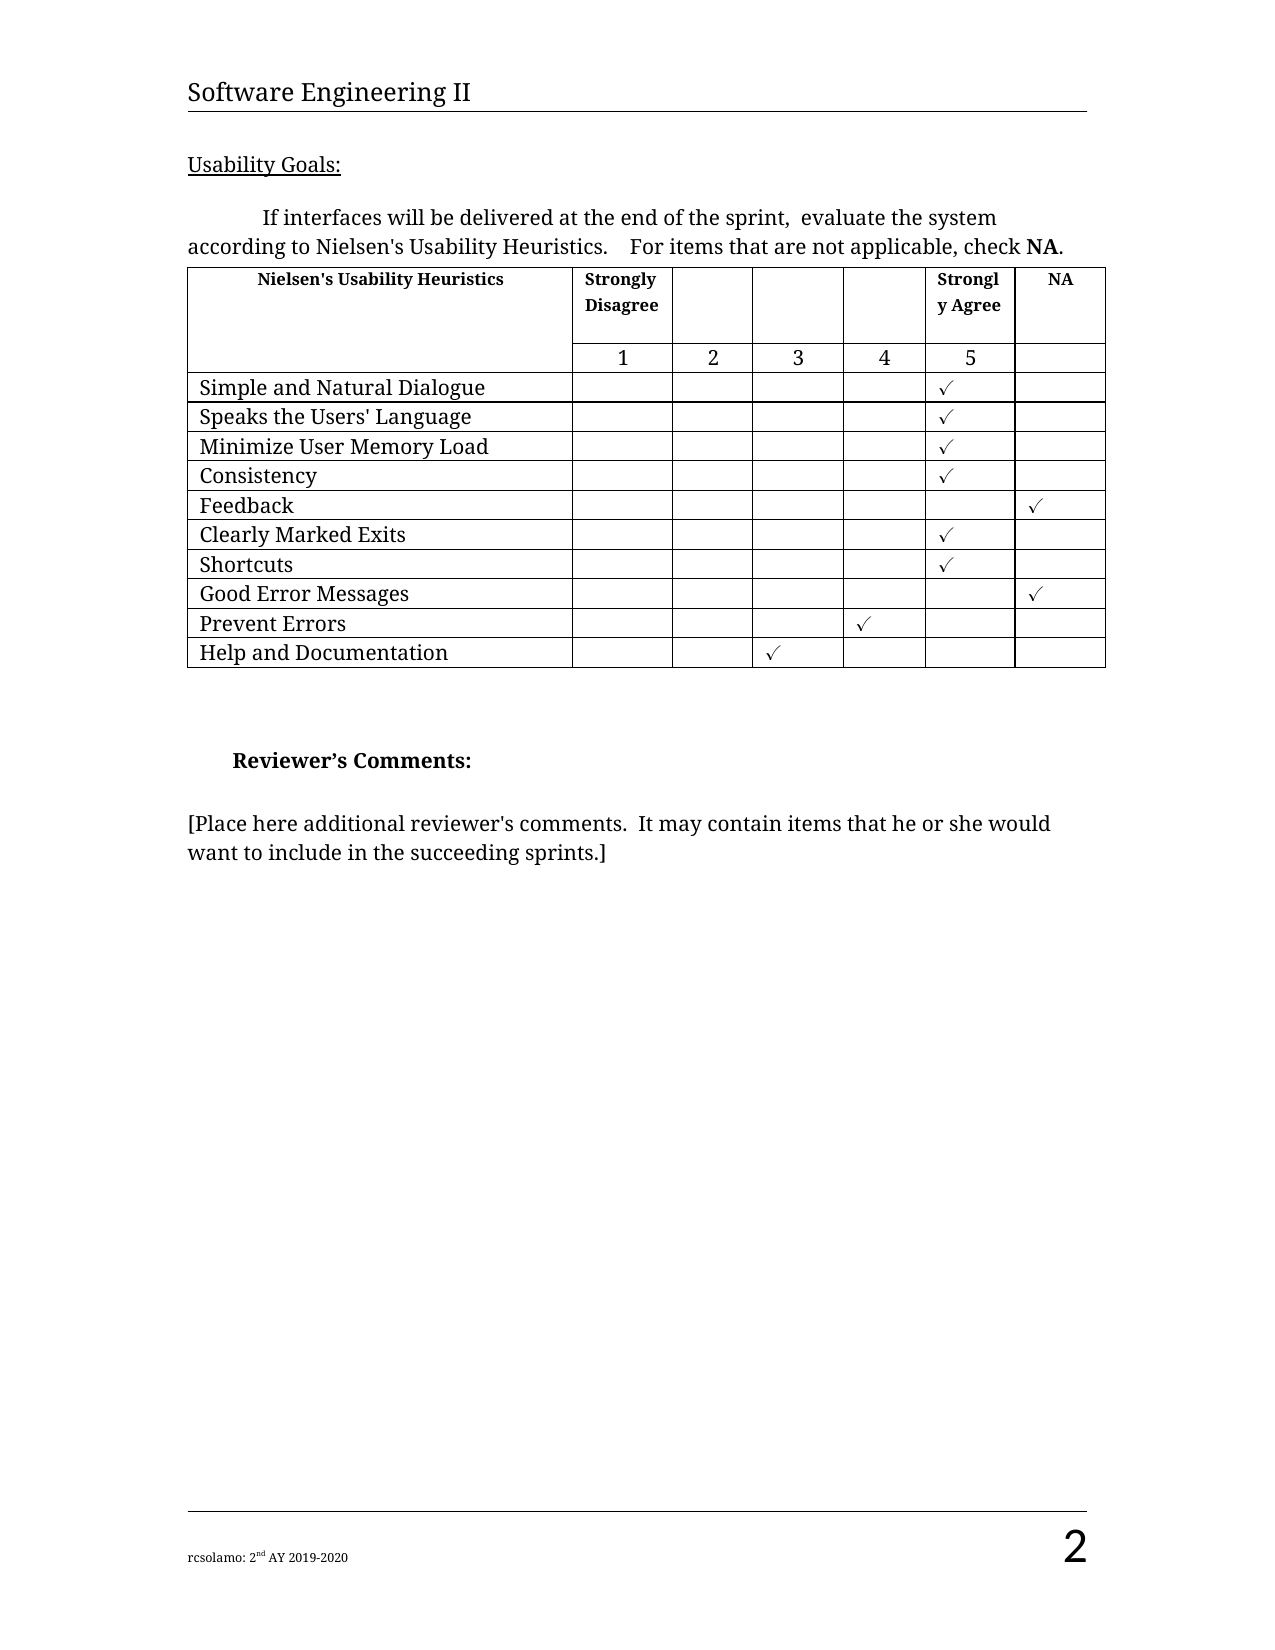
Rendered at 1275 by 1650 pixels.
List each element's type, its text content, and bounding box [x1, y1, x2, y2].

subtitle Reviewer’s Comments: [187, 746, 1087, 803]
table_cell [673, 403, 752, 431]
table_cell [573, 432, 672, 460]
table_cell 5 [926, 344, 1014, 372]
table_cell Good Error Messages [188, 579, 572, 608]
table_cell 2 [673, 344, 752, 372]
table_cell [1016, 344, 1105, 372]
table_cell Consistency [188, 461, 572, 490]
table_cell [844, 432, 925, 460]
table_cell [573, 491, 672, 519]
table_cell [673, 550, 752, 578]
table_cell ✓ [926, 550, 1014, 578]
table_cell [573, 550, 672, 578]
table_cell [573, 579, 672, 608]
table_cell [844, 373, 925, 401]
table_cell ✓ [1016, 491, 1105, 519]
table_cell [844, 550, 925, 578]
table_cell ✓ [926, 403, 1014, 431]
table_cell ✓ [753, 638, 843, 667]
table_cell [926, 638, 1014, 667]
table_cell [753, 579, 843, 608]
table_cell [673, 609, 752, 637]
table_cell [673, 432, 752, 460]
table_cell [573, 461, 672, 490]
subtitle If interfaces will be delivered at the end of the sprint, evaluate the system according to Nielsen's Usability Heuristics. For items that are not applicable, check NA. [187, 203, 1087, 260]
table_cell [1016, 638, 1105, 667]
table_cell [753, 432, 843, 460]
table_header NA [1016, 268, 1105, 342]
table_cell Feedback [188, 491, 572, 519]
table_cell [844, 520, 925, 549]
table_cell [844, 579, 925, 608]
table_cell [753, 403, 843, 431]
table_cell ✓ [1016, 579, 1105, 608]
table_cell [673, 373, 752, 401]
text Usability Goals: [187, 150, 1087, 178]
table_cell 1 [573, 344, 672, 372]
table_cell [844, 403, 925, 431]
table_cell [926, 579, 1014, 608]
table_cell [673, 491, 752, 519]
table_cell [573, 373, 672, 401]
table_cell ✓ [926, 461, 1014, 490]
table_cell ✓ [844, 609, 925, 637]
table_cell 3 [753, 344, 843, 372]
text [Place here additional reviewer's comments. It may contain items that he or she would want to include in the succeeding sprints.] [187, 809, 1087, 866]
table_cell [753, 550, 843, 578]
table_cell [1016, 520, 1105, 549]
table_cell [1016, 461, 1105, 490]
table_header Strongly Agree [926, 268, 1014, 342]
table_cell Simple and Natural Dialogue [188, 373, 572, 401]
table_cell [926, 491, 1014, 519]
table_cell Clearly Marked Exits [188, 520, 572, 549]
table_cell Shortcuts [188, 550, 572, 578]
table_cell Speaks the Users' Language [188, 403, 572, 431]
table_cell [673, 461, 752, 490]
table_cell [1016, 550, 1105, 578]
table_cell [673, 638, 752, 667]
table_cell [753, 609, 843, 637]
table_cell [1016, 432, 1105, 460]
table_cell [926, 609, 1014, 637]
table_cell [573, 403, 672, 431]
table_cell Minimize User Memory Load [188, 432, 572, 460]
table_cell [753, 373, 843, 401]
table_cell [573, 609, 672, 637]
table_cell [673, 520, 752, 549]
table_cell [573, 520, 672, 549]
table_cell [573, 638, 672, 667]
table_header [753, 268, 843, 342]
table_cell [844, 491, 925, 519]
table_cell [753, 461, 843, 490]
table_cell ✓ [926, 520, 1014, 549]
table_cell [844, 638, 925, 667]
table_cell [844, 461, 925, 490]
table_cell [753, 520, 843, 549]
table_header Strongly Disagree [573, 268, 672, 342]
table_cell [1016, 403, 1105, 431]
table_cell [753, 491, 843, 519]
table_cell [1016, 609, 1105, 637]
table_cell Help and Documentation [188, 638, 572, 667]
table_cell ✓ [926, 373, 1014, 401]
table_header [673, 268, 752, 342]
table_header Nielsen's Usability Heuristics [188, 268, 572, 372]
table_cell ✓ [926, 432, 1014, 460]
table_cell [673, 579, 752, 608]
table_header [844, 268, 925, 342]
table_cell 4 [844, 344, 925, 372]
table_cell Prevent Errors [188, 609, 572, 637]
table_cell [1016, 373, 1105, 401]
